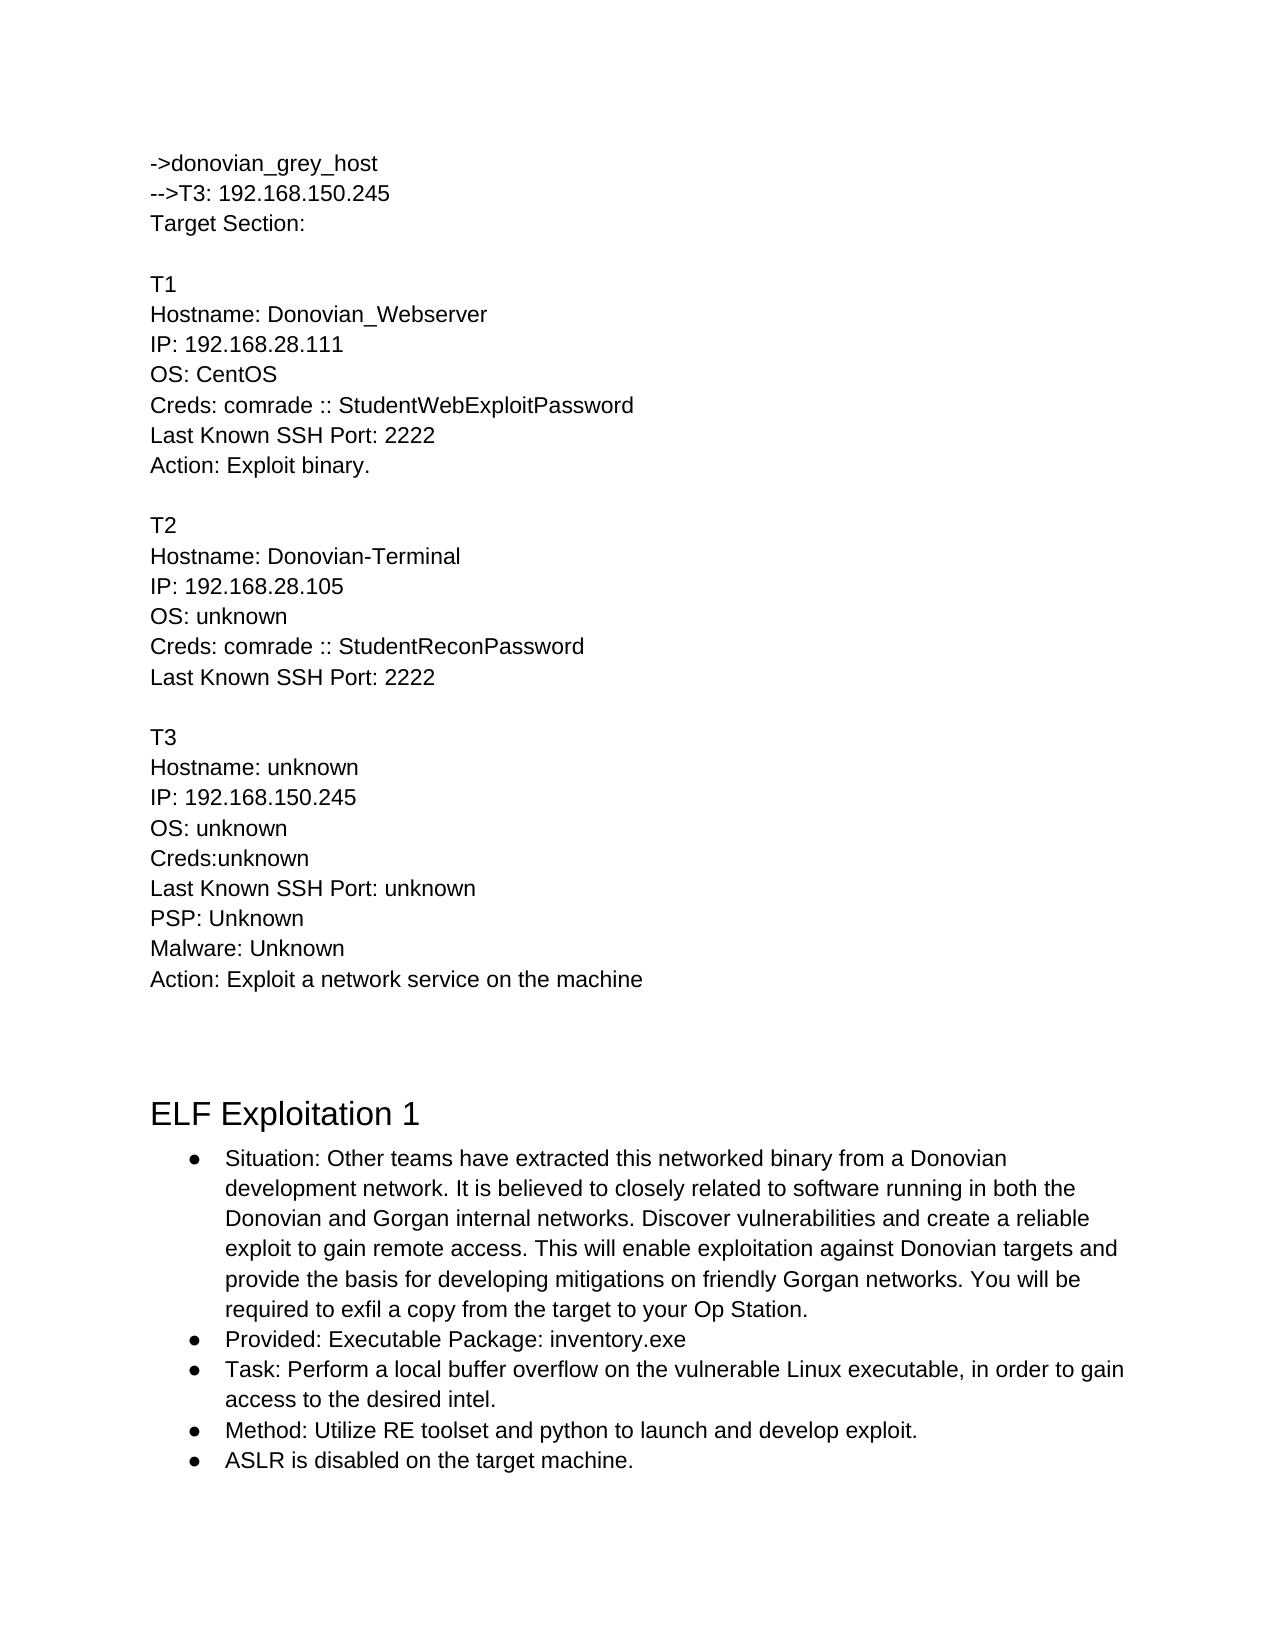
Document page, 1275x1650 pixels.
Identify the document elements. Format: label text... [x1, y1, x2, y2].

text Action: Exploit binary. [150, 452, 1125, 478]
text ->donovian_grey_host [150, 150, 1125, 176]
text Hostname: Donovian_Webserver [150, 301, 1125, 327]
text T1 [150, 271, 1125, 297]
text IP: 192.168.28.111 [150, 331, 1125, 358]
list Method: Utilize RE toolset and python to launch and develop exploit. [187, 1417, 1125, 1443]
text T2 [150, 512, 1125, 539]
text Malware: Unknown [150, 935, 1125, 962]
list Provided: Executable Package: inventory.exe [187, 1326, 1125, 1352]
text OS: CentOS [150, 361, 1125, 388]
text T3 [150, 724, 1125, 750]
text Last Known SSH Port: 2222 [150, 422, 1125, 448]
text Creds: comrade :: StudentWebExploitPassword [150, 392, 1125, 418]
text -->T3: 192.168.150.245 [150, 180, 1125, 207]
list ASLR is disabled on the target machine. [187, 1447, 1125, 1473]
text Last Known SSH Port: 2222 [150, 663, 1125, 690]
text Last Known SSH Port: unknown [150, 875, 1125, 901]
list Task: Perform a local buffer overflow on the vulnerable Linux executable, in order to gain access to the desired intel. [187, 1356, 1125, 1413]
text Target Section: [150, 210, 1125, 237]
subtitle ELF Exploitation 1 [150, 1094, 1125, 1132]
text IP: 192.168.150.245 [150, 784, 1125, 811]
text Hostname: Donovian-Terminal [150, 543, 1125, 569]
text Creds: comrade :: StudentReconPassword [150, 633, 1125, 660]
list Situation: Other teams have extracted this networked binary from a Donovian development network. It is believed to closely related to software running in both the Donovian and Gorgan internal networks. Discover vulnerabilities and create a reliable exploit to gain remote access. This will enable exploitation against Donovian targets and provide the basis for developing mitigations on friendly Gorgan networks. You will be required to exfil a copy from the target to your Op Station. [187, 1145, 1125, 1322]
text OS: unknown [150, 814, 1125, 841]
text IP: 192.168.28.105 [150, 573, 1125, 599]
text OS: unknown [150, 603, 1125, 629]
text Hostname: unknown [150, 754, 1125, 781]
text PSP: Unknown [150, 905, 1125, 932]
text Creds:unknown [150, 845, 1125, 871]
text Action: Exploit a network service on the machine [150, 966, 1125, 992]
